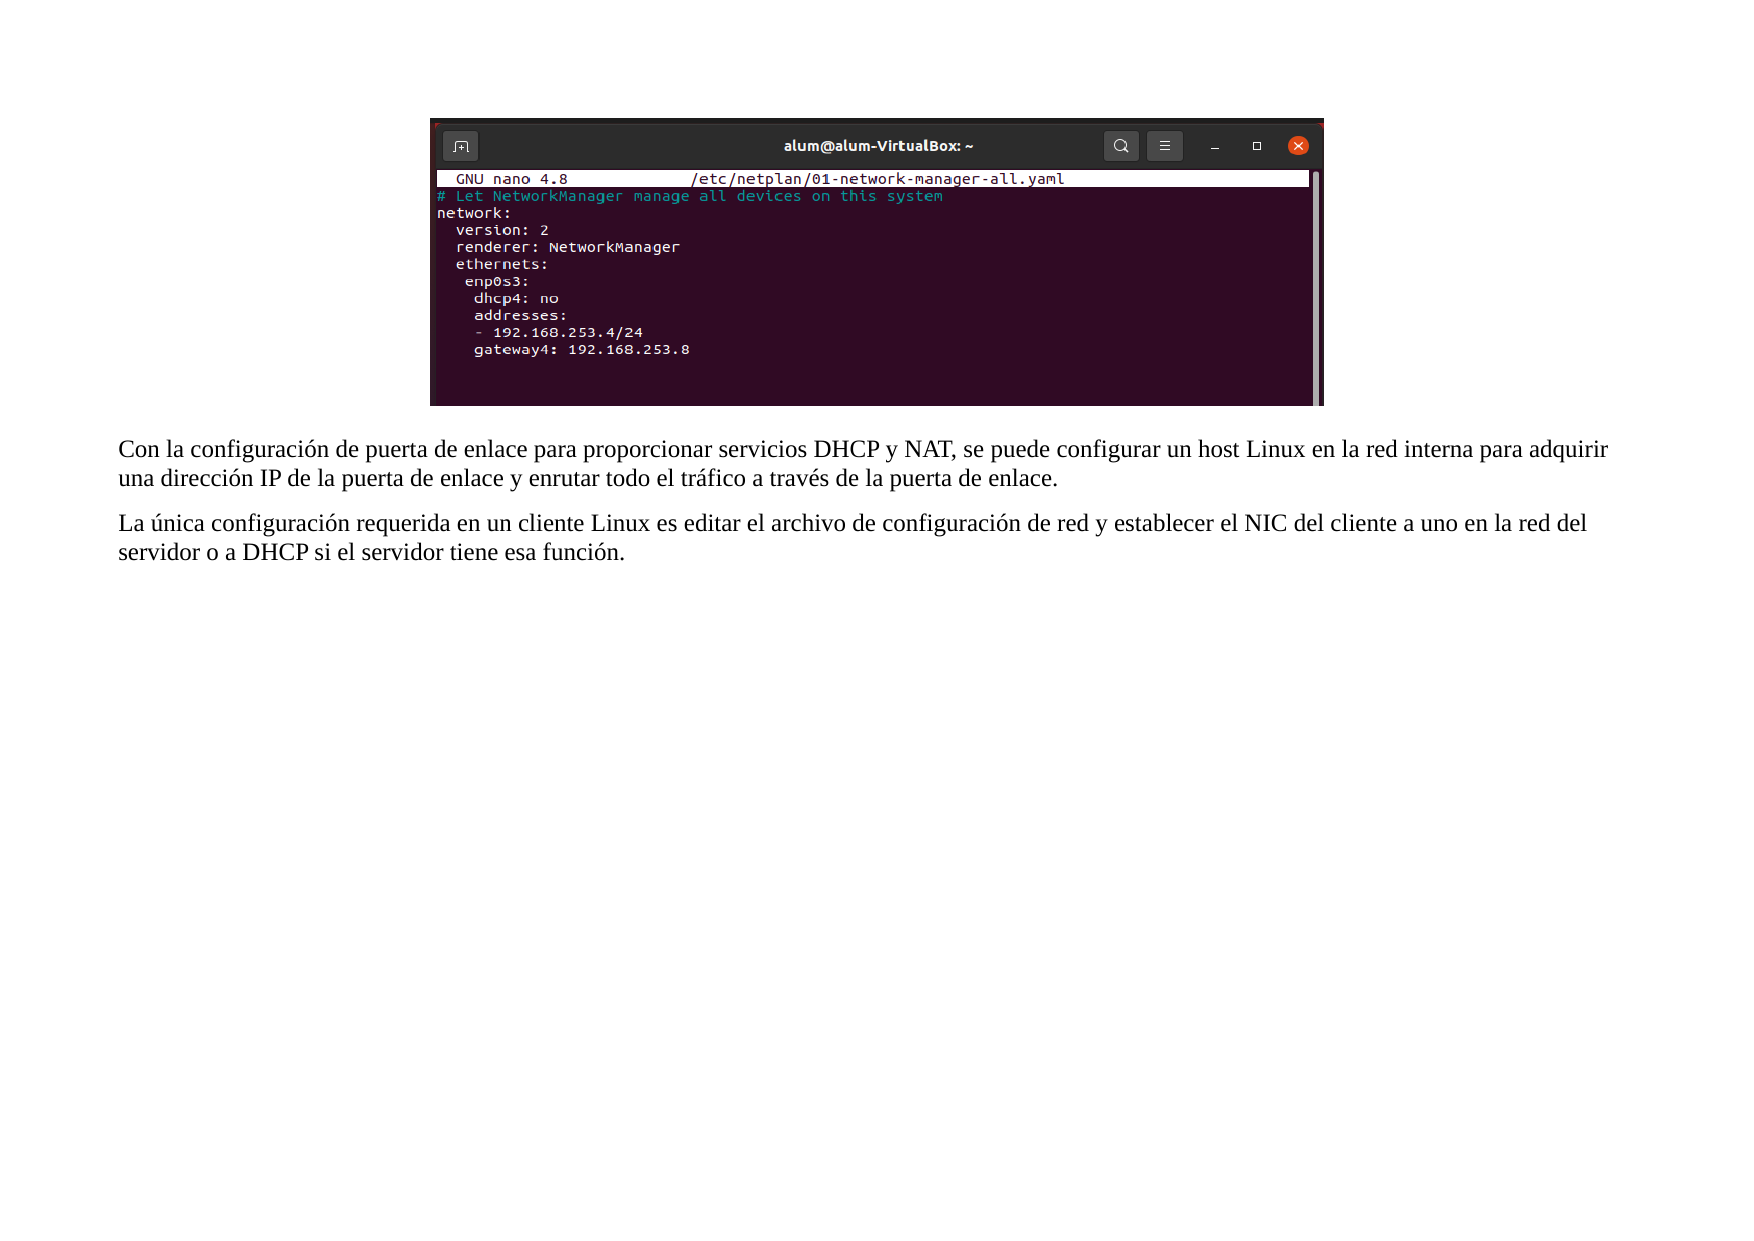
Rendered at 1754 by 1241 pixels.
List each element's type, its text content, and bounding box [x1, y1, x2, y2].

text La única configuración requerida en un cliente Linux es editar el archivo de configuración de red y establecer el NIC del cliente a uno en la red del servidor o a DHCP si el servidor tiene esa función. [118, 508, 1636, 566]
text Con la configuración de puerta de enlace para proporcionar servicios DHCP y NAT, se puede configurar un host Linux en la red interna para adquirir una dirección IP de la puerta de enlace y enrutar todo el tráfico a través de la puerta de enlace. [118, 434, 1636, 491]
picture [430, 118, 1324, 406]
